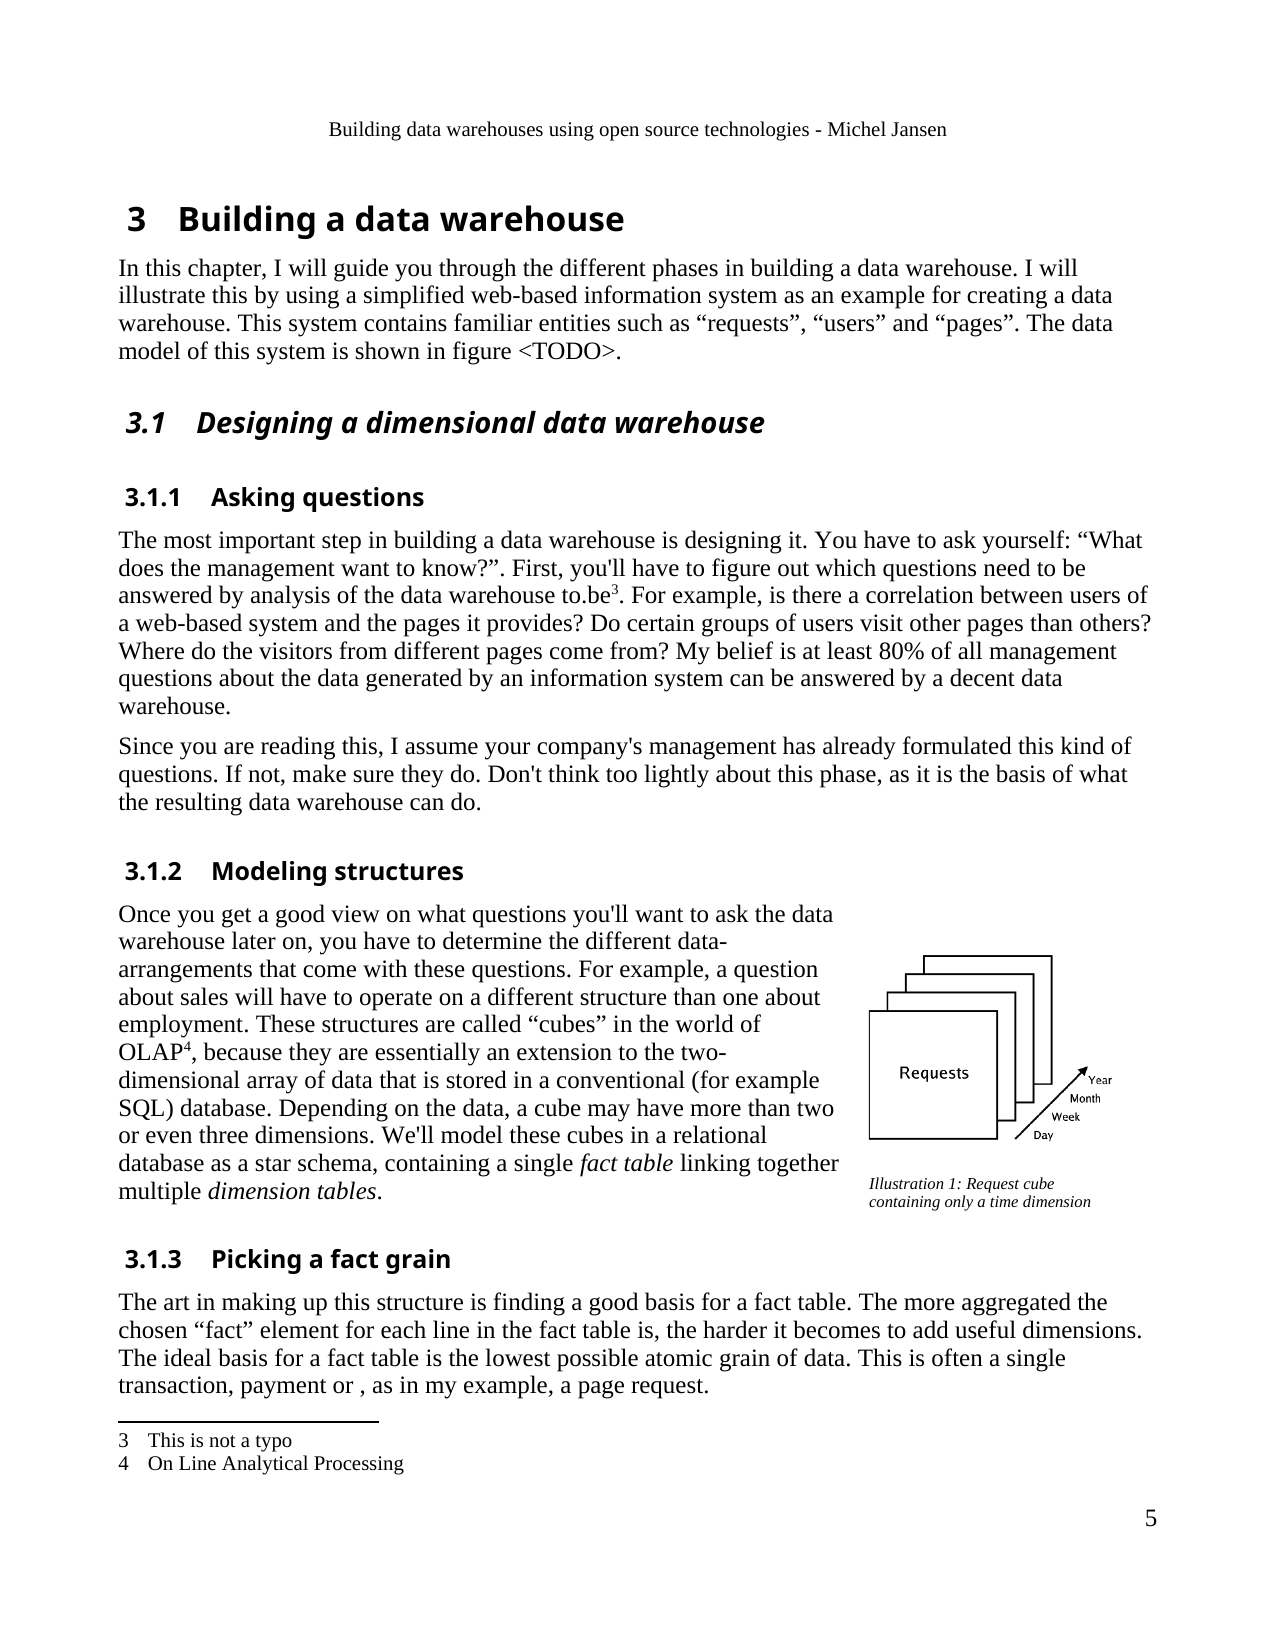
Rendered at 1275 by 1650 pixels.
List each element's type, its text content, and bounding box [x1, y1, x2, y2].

text The art in making up this structure is finding a good basis for a fact table. The more aggregated the chosen “fact” element for each line in the fact table is, the harder it becomes to add useful dimensions. The ideal basis for a fact table is the lowest possible atomic grain of data. This is often a single transaction, payment or , as in my example, a page request. [118, 1288, 1157, 1399]
subtitle Modeling structures [118, 853, 1157, 887]
subtitle Picking a fact grain [118, 1242, 1157, 1276]
text The most important step in building a data warehouse is designing it. You have to ask yourself: “What does the management want to know?”. First, you'll have to figure out which questions need to be answered by analysis of the data warehouse to.be. For example, is there a correlation between users of a web-based system and the pages it provides? Do certain groups of users visit other pages than others? Where do the visitors from different pages come from? My belief is at least 80% of all management questions about the data generated by an information system can be answered by a decent data warehouse. [118, 526, 1157, 720]
text In this chapter, I will guide you through the different phases in building a data warehouse. I will illustrate this by using a simplified web-based information system as an example for creating a data warehouse. This system contains familiar entities such as “requests”, “users” and “pages”. The data model of this system is shown in figure <TODO>. [118, 254, 1157, 365]
subtitle Asking questions [118, 479, 1157, 513]
subtitle Building a data warehouse [118, 196, 1157, 241]
text Since you are reading this, I assume your company's management has already formulated this kind of questions. If not, make sure they do. Don't think too lightly about this phase, as it is the basis of what the resulting data warehouse can do. [118, 732, 1157, 816]
subtitle Designing a dimensional data warehouse [118, 402, 1157, 442]
text On Line Analytical Processing [118, 1452, 1157, 1475]
text Once you get a good view on what questions you'll want to ask the data warehouse later on, you have to determine the different data-arrangements that come with these questions. For example, a question about sales will have to operate on a different structure than one about employment. These structures are called “cubes” in the world of OLAP, because they are essentially an extension to the two-dimensional array of data that is stored in a conventional (for example SQL) database. Depending on the data, a cube may have more than two or even three dimensions. We'll model these cubes in a relational database as a star schema, containing a single fact table linking together multiple dimension tables. [118, 900, 1157, 1204]
text This is not a typo [118, 1428, 1157, 1452]
text Illustration 1: Request cube containing only a time dimension [869, 1145, 1127, 1211]
